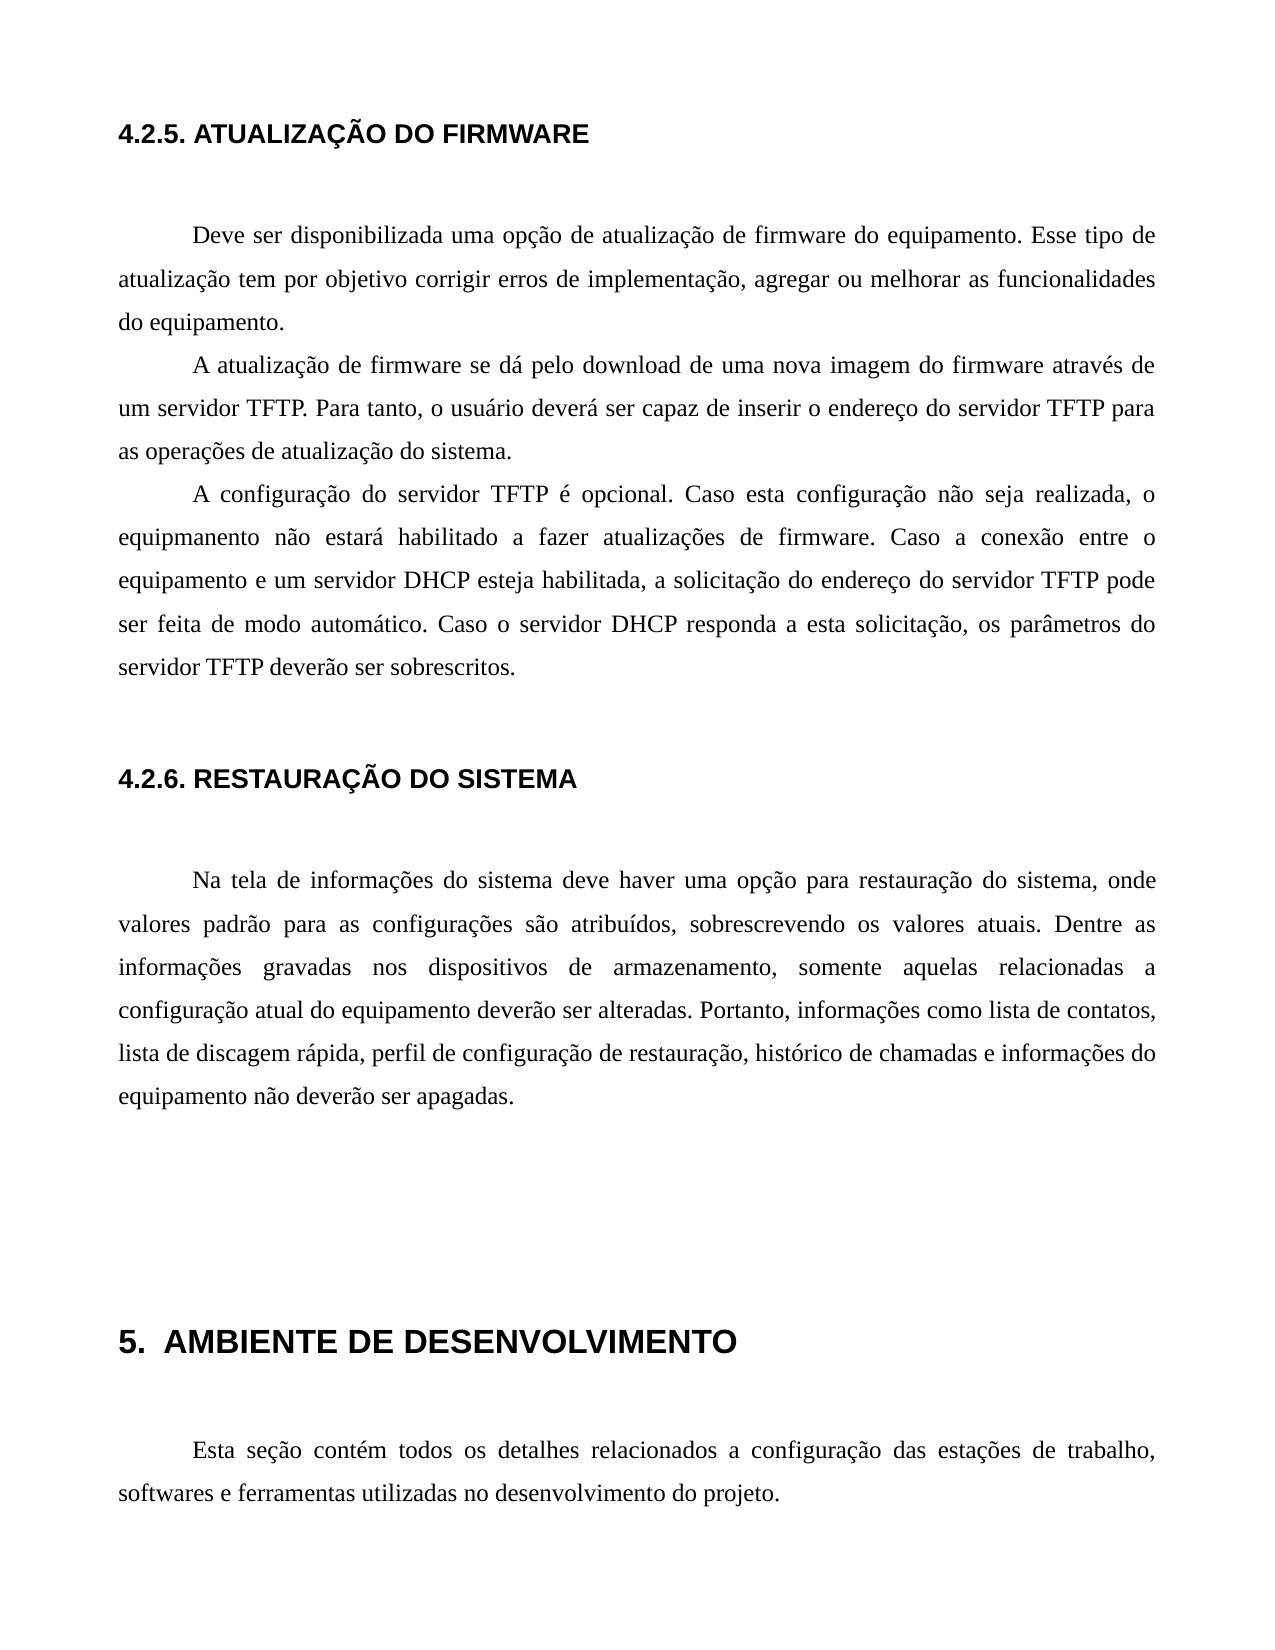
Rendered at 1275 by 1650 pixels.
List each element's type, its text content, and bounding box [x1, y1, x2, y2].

subtitle RESTAURAÇÃO DO SISTEMA [118, 763, 1157, 794]
subtitle ATUALIZAÇÃO DO FIRMWARE [118, 118, 1157, 149]
text Deve ser disponibilizada uma opção de atualização de firmware do equipamento. Esse tipo de atualização tem por objetivo corrigir erros de implementação, agregar ou melhorar as funcionalidades do equipamento. [118, 221, 1157, 336]
text Esta seção contém todos os detalhes relacionados a configuração das estações de trabalho, softwares e ferramentas utilizadas no desenvolvimento do projeto. [118, 1435, 1157, 1507]
subtitle AMBIENTE DE DESENVOLVIMENTO [118, 1322, 1157, 1361]
text Na tela de informações do sistema deve haver uma opção para restauração do sistema, onde valores padrão para as configurações são atribuídos, sobrescrevendo os valores atuais. Dentre as informações gravadas nos dispositivos de armazenamento, somente aquelas relacionadas a configuração atual do equipamento deverão ser alteradas. Portanto, informações como lista de contatos, lista de discagem rápida, perfil de configuração de restauração, histórico de chamadas e informações do equipamento não deverão ser apagadas. [118, 866, 1157, 1110]
text A configuração do servidor TFTP é opcional. Caso esta configuração não seja realizada, o equipmanento não estará habilitado a fazer atualizações de firmware. Caso a conexão entre o equipamento e um servidor DHCP esteja habilitada, a solicitação do endereço do servidor TFTP pode ser feita de modo automático. Caso o servidor DHCP responda a esta solicitação, os parâmetros do servidor TFTP deverão ser sobrescritos. [118, 479, 1157, 681]
text A atualização de firmware se dá pelo download de uma nova imagem do firmware através de um servidor TFTP. Para tanto, o usuário deverá ser capaz de inserir o endereço do servidor TFTP para as operações de atualização do sistema. [118, 350, 1157, 465]
